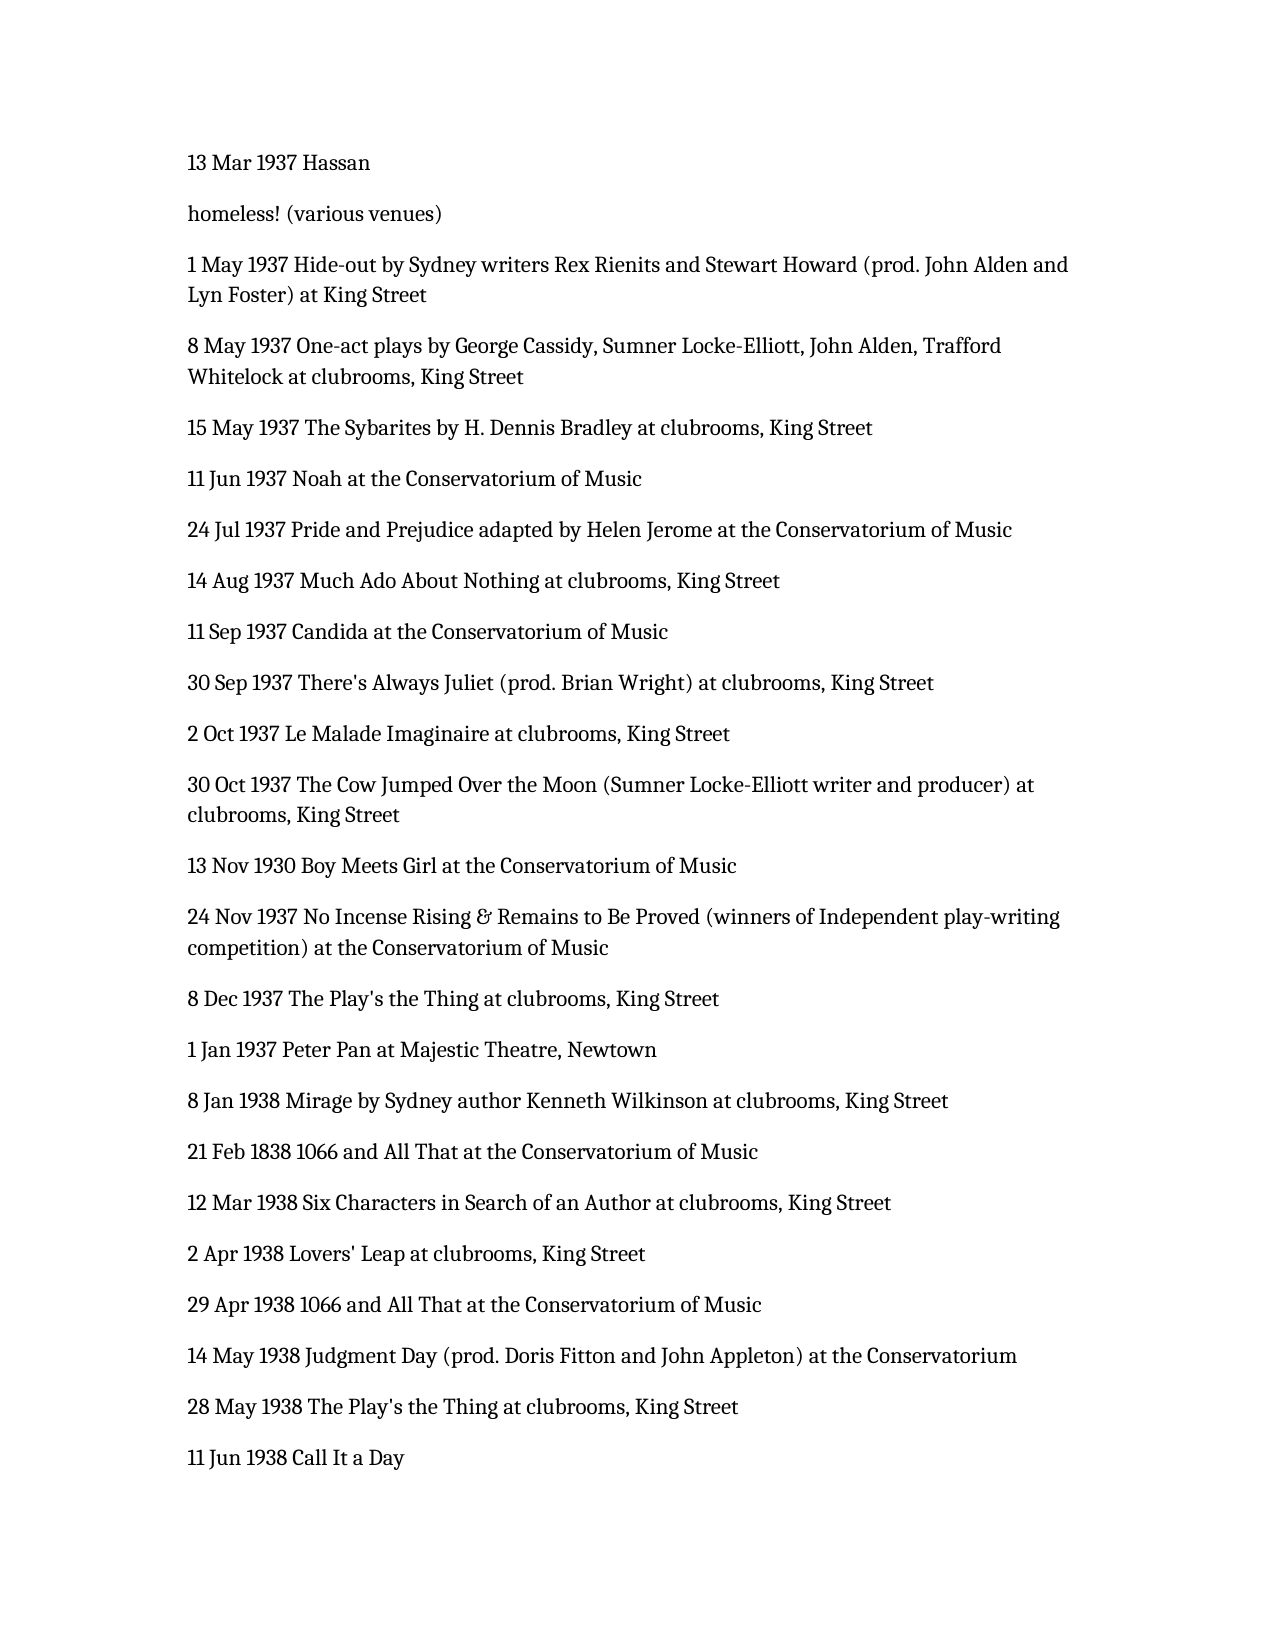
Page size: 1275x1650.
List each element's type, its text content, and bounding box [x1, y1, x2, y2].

text 11 Sep 1937 Candida at the Conservatorium of Music [187, 619, 1087, 645]
text 29 Apr 1938 1066 and All That at the Conservatorium of Music [187, 1292, 1087, 1318]
text 30 Oct 1937 The Cow Jumped Over the Moon (Sumner Locke-Elliott writer and producer) at clubrooms, King Street [187, 772, 1087, 828]
text 28 May 1938 The Play's the Thing at clubrooms, King Street [187, 1394, 1087, 1420]
text 30 Sep 1937 There's Always Juliet (prod. Brian Wright) at clubrooms, King Street [187, 670, 1087, 696]
text 24 Nov 1937 No Incense Rising & Remains to Be Proved (winners of Independent play-writing competition) at the Conservatorium of Music [187, 904, 1087, 961]
text 8 May 1937 One-act plays by George Cassidy, Sumner Locke-Elliott, John Alden, Trafford Whitelock at clubrooms, King Street [187, 333, 1087, 390]
text 21 Feb 1838 1066 and All That at the Conservatorium of Music [187, 1138, 1087, 1165]
text 12 Mar 1938 Six Characters in Search of an Author at clubrooms, King Street [187, 1189, 1087, 1216]
text 13 Nov 1930 Boy Meets Girl at the Conservatorium of Music [187, 853, 1087, 879]
text homeless! (various venues) [187, 201, 1087, 227]
text 14 Aug 1937 Much Ado About Nothing at clubrooms, King Street [187, 568, 1087, 594]
text 2 Apr 1938 Lovers' Leap at clubrooms, King Street [187, 1241, 1087, 1267]
text 1 Jan 1937 Peter Pan at Majestic Theatre, Newtown [187, 1036, 1087, 1063]
text 15 May 1937 The Sybarites by H. Dennis Bradley at clubrooms, King Street [187, 414, 1087, 441]
text 24 Jul 1937 Pride and Prejudice adapted by Helen Jerome at the Conservatorium of Music [187, 517, 1087, 543]
text 11 Jun 1938 Call It a Day [187, 1445, 1087, 1471]
text 11 Jun 1937 Noah at the Conservatorium of Music [187, 466, 1087, 492]
text 13 Mar 1937 Hassan [187, 150, 1087, 176]
text 8 Jan 1938 Mirage by Sydney author Kenneth Wilkinson at clubrooms, King Street [187, 1087, 1087, 1114]
text 1 May 1937 Hide-out by Sydney writers Rex Rienits and Stewart Howard (prod. John Alden and Lyn Foster) at King Street [187, 252, 1087, 309]
text 14 May 1938 Judgment Day (prod. Doris Fitton and John Appleton) at the Conservatorium [187, 1343, 1087, 1369]
text 2 Oct 1937 Le Malade Imaginaire at clubrooms, King Street [187, 721, 1087, 747]
text 8 Dec 1937 The Play's the Thing at clubrooms, King Street [187, 985, 1087, 1012]
